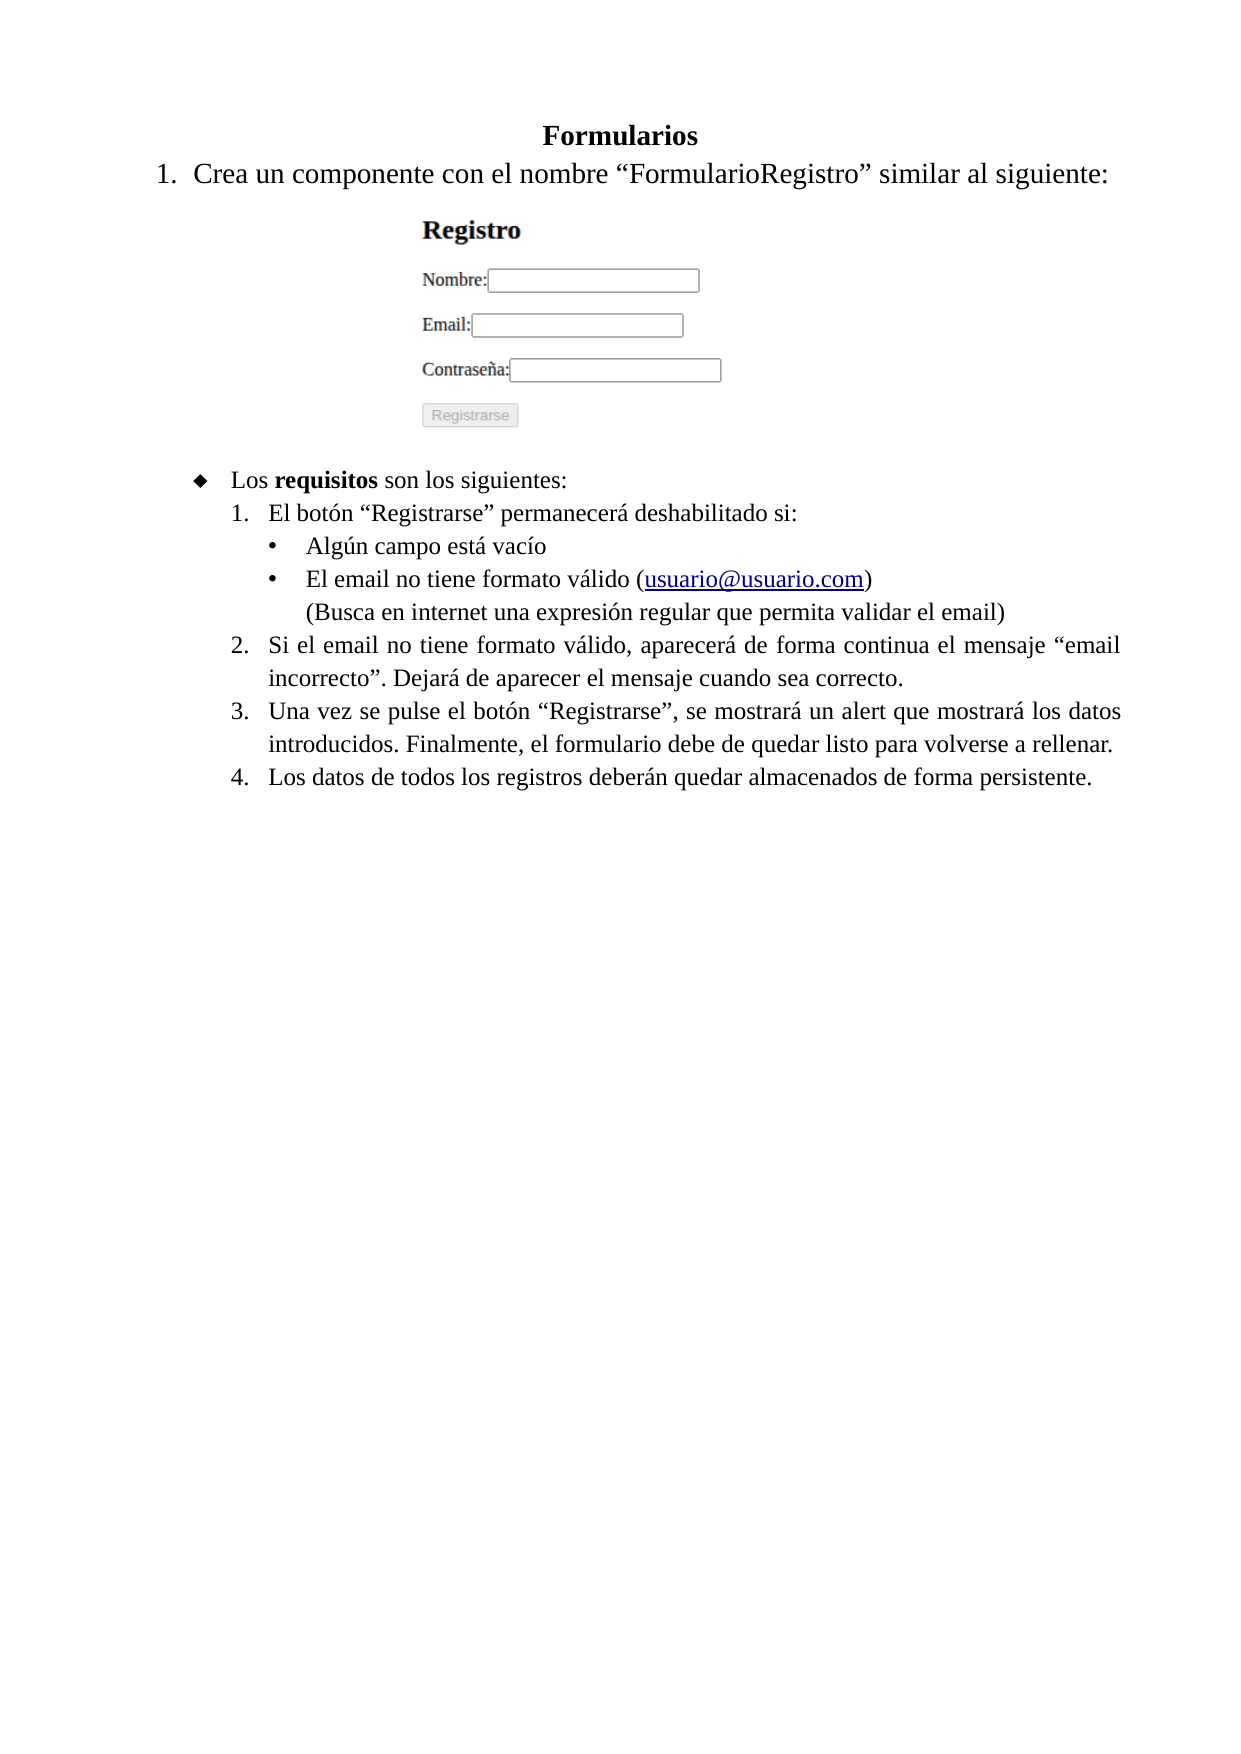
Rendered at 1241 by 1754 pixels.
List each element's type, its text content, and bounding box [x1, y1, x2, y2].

picture [421, 211, 757, 448]
text Formularios [118, 118, 1122, 152]
list El email no tiene formato válido (usuario@usuario.com) [268, 564, 1122, 593]
list (Busca en internet una expresión regular que permita validar el email) [268, 597, 1122, 626]
list El botón “Registrarse” permanecerá deshabilitado si: [231, 498, 1122, 527]
list Los requisitos son los siguientes: [193, 465, 1122, 494]
list Crea un componente con el nombre “FormularioRegistro” similar al siguiente: [156, 157, 1122, 190]
list Una vez se pulse el botón “Registrarse”, se mostrará un alert que mostrará los datos introducidos. Finalmente, el formulario debe de quedar listo para volverse a rellenar. [231, 696, 1122, 758]
list Algún campo está vacío [268, 531, 1122, 560]
list Si el email no tiene formato válido, aparecerá de forma continua el mensaje “email incorrecto”. Dejará de aparecer el mensaje cuando sea correcto. [231, 630, 1122, 692]
list Los datos de todos los registros deberán quedar almacenados de forma persistente. [231, 762, 1122, 791]
